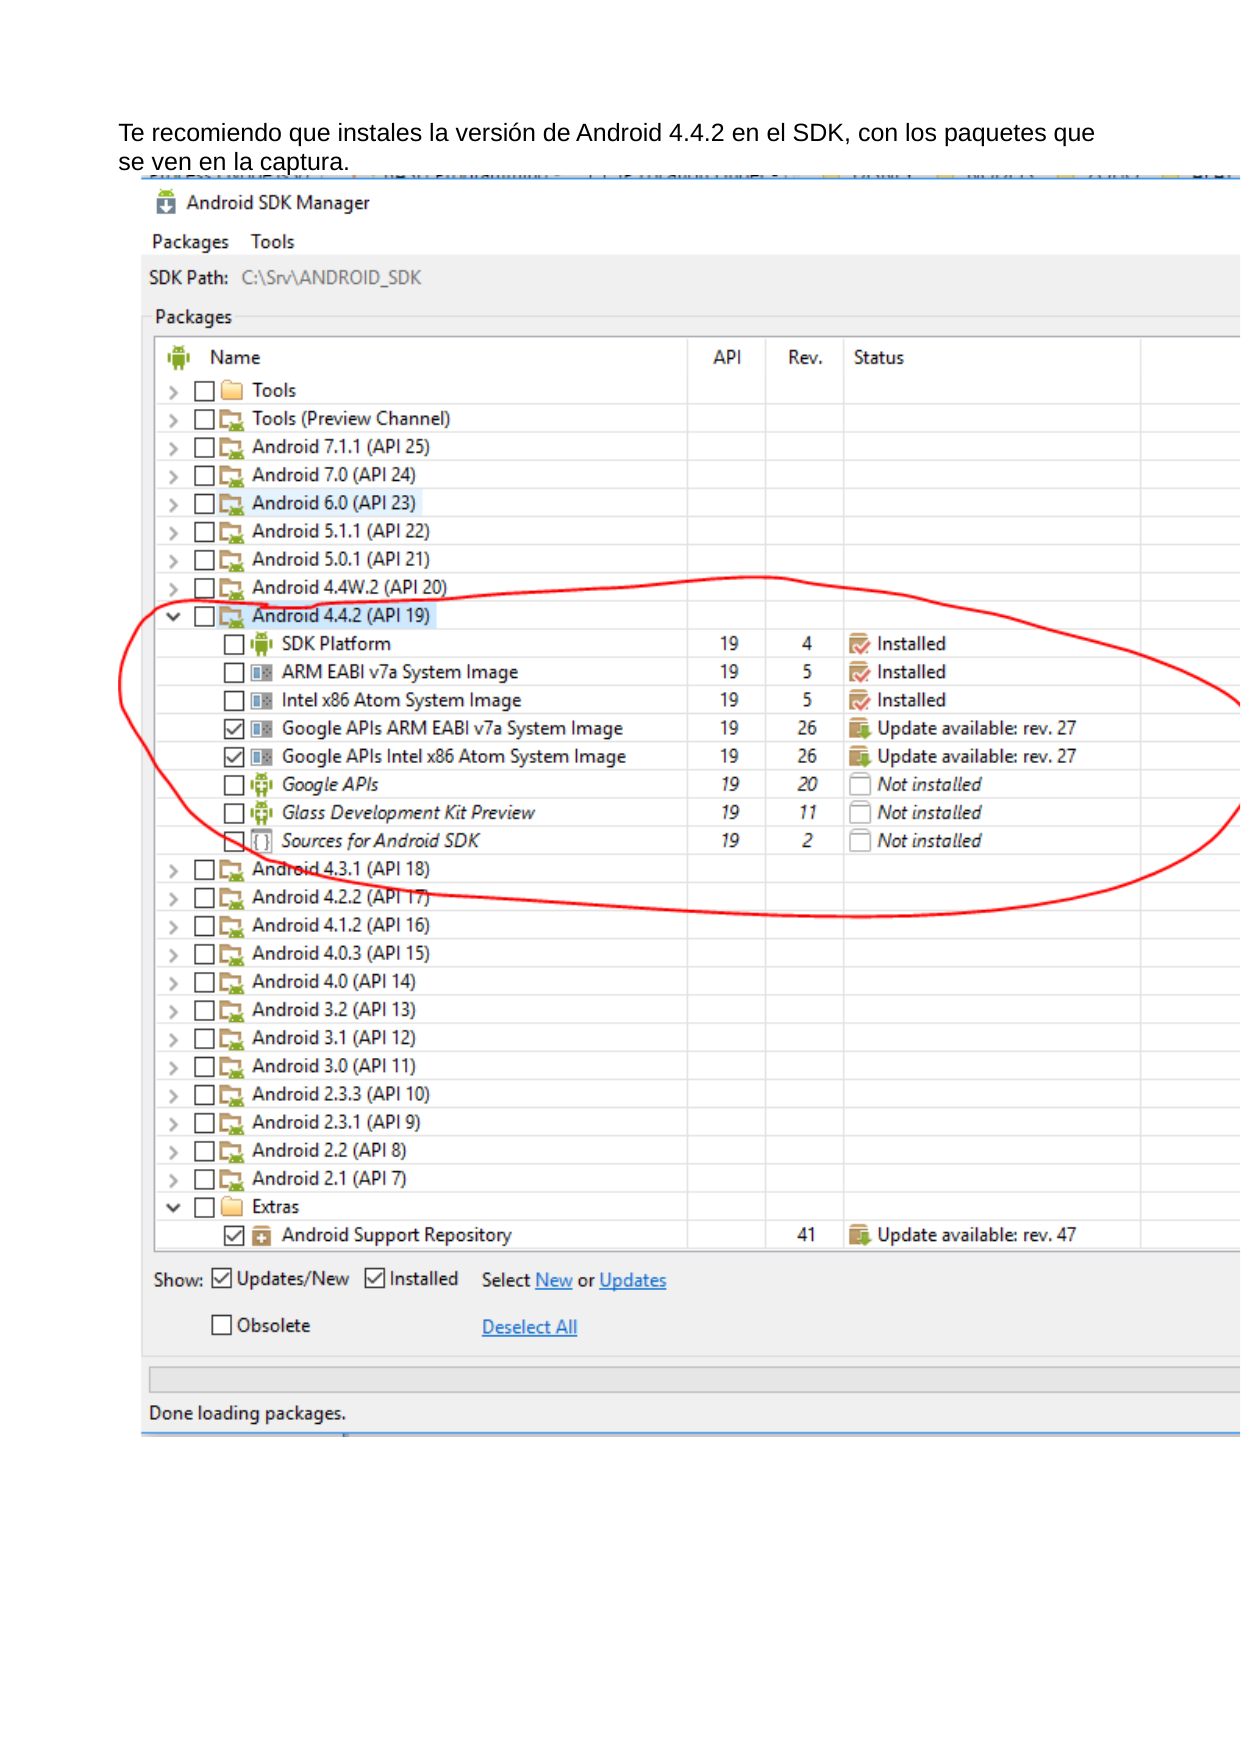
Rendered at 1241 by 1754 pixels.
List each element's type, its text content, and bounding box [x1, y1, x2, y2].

picture [118, 175, 1241, 1437]
text Te recomiendo que instales la versión de Android 4.4.2 en el SDK, con los paquetes que se ven en la captura. [118, 118, 1122, 175]
